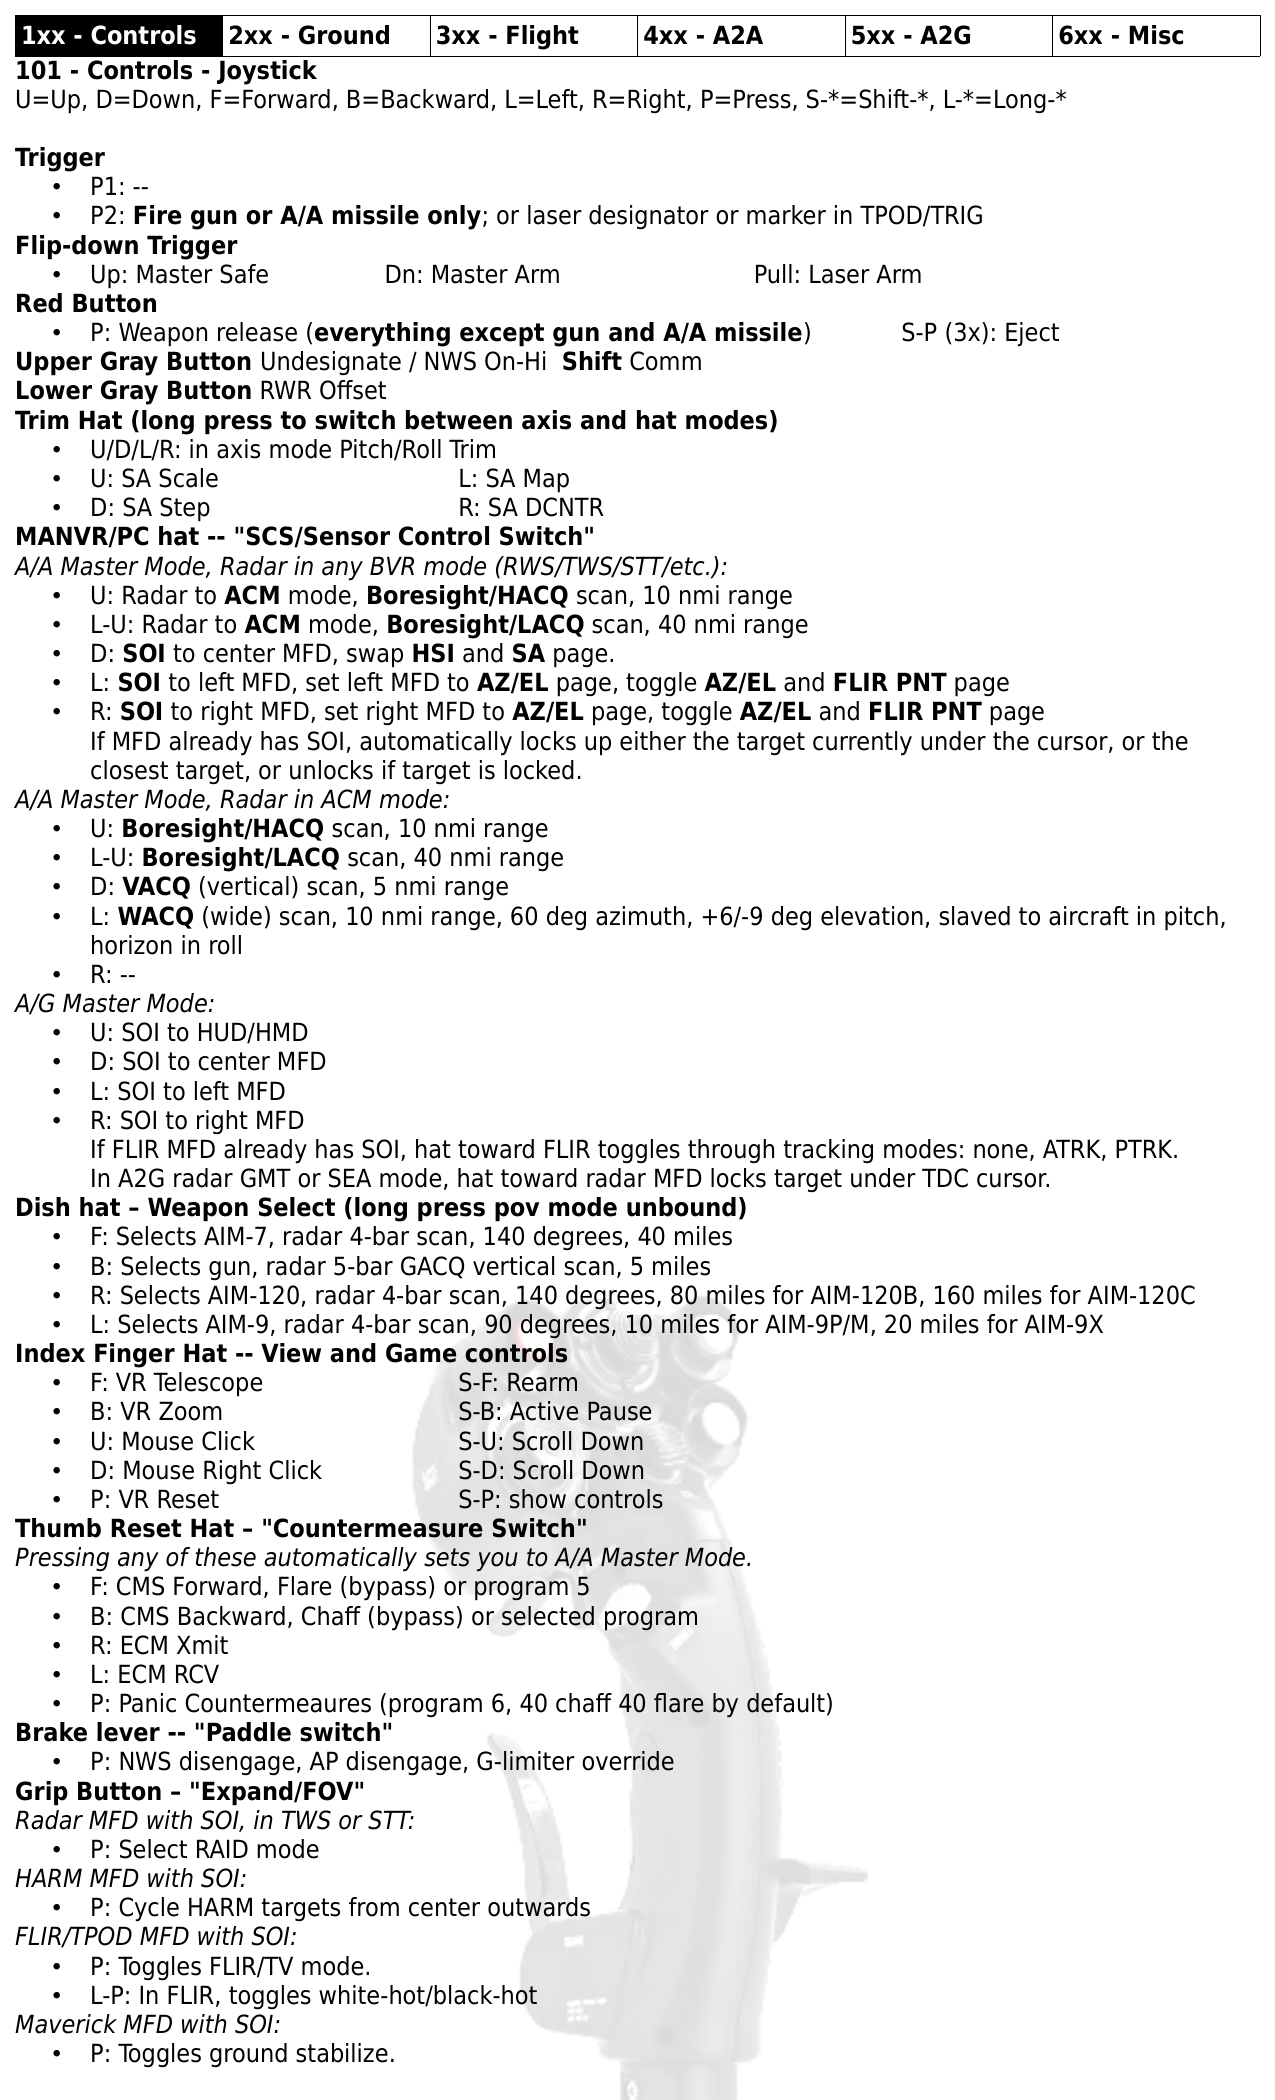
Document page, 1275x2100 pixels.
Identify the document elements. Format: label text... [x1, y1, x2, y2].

list L: SOI to left MFD, set left MFD to AZ/EL page, toggle AZ/EL and FLIR PNT page [52, 668, 1260, 697]
list B: VR Zoom S-B: Active Pause [52, 1397, 388, 1427]
text Flip-down Trigger [15, 231, 1260, 260]
list P: Toggles ground stabilize. [887, 2039, 1260, 2068]
text Maverick MFD with SOI: [15, 2010, 388, 2039]
list R: -- [52, 960, 1260, 989]
list U: Boresight/HACQ scan, 10 nmi range [52, 814, 1260, 843]
text Grip Button – "Expand/FOV" [15, 1777, 388, 1806]
list L: Selects AIM-9, radar 4-bar scan, 90 degrees, 10 miles for AIM-9P/M, 20 miles for AIM-9X [52, 1310, 388, 1339]
list L-P: In FLIR, toggles white-hot/black-hot [52, 1981, 388, 2010]
list B: CMS Backward, Chaff (bypass) or selected program [52, 1602, 388, 1631]
text [887, 1922, 1260, 1952]
text Index Finger Hat -- View and Game controls [887, 1339, 1260, 1368]
list F: VR Telescope S-F: Rearm [887, 1368, 1260, 1397]
text [887, 1864, 1260, 1893]
list P2: Fire gun or A/A missile only; or laser designator or marker in TPOD/TRIG [52, 202, 1260, 231]
list L: ECM RCV [52, 1660, 388, 1689]
text Brake lever -- "Paddle switch" [15, 1718, 388, 1747]
list P: Toggles ground stabilize. [52, 2039, 388, 2068]
text U=Up, D=Down, F=Forward, B=Backward, L=Left, R=Right, P=Press, S-*=Shift-*, L-*=Long-* [15, 85, 1260, 114]
text 101 - Controls - Joystick [15, 57, 1260, 85]
list P: Weapon release (everything except gun and A/A missile) S-P (3x): Eject [52, 318, 1260, 347]
text Pressing any of these automatically sets you to A/A Master Mode. [887, 1543, 1260, 1572]
list P1: -- [52, 172, 1260, 202]
list P: Toggles FLIR/TV mode. [52, 1952, 388, 1981]
list U: Mouse Click S-U: Scroll Down [887, 1427, 1260, 1456]
text Dish hat – Weapon Select (long press pov mode unbound) [15, 1193, 1260, 1222]
list L: WACQ (wide) scan, 10 nmi range, 60 deg azimuth, +6/-9 deg elevation, slaved to aircraft in pitch, horizon in roll [52, 902, 1260, 960]
list L-U: Radar to ACM mode, Boresight/LACQ scan, 40 nmi range [52, 610, 1260, 639]
list U: SOI to HUD/HMD [52, 1018, 1260, 1047]
list D: Mouse Right Click S-D: Scroll Down [52, 1456, 388, 1485]
text MANVR/PC hat -- "SCS/Sensor Control Switch" [15, 522, 1260, 552]
list P: NWS disengage, AP disengage, G-limiter override [52, 1747, 388, 1777]
text Thumb Reset Hat – "Countermeasure Switch" [15, 1514, 388, 1543]
list [887, 1835, 1260, 1864]
list U: Radar to ACM mode, Boresight/HACQ scan, 10 nmi range [52, 581, 1260, 610]
text Trim Hat (long press to switch between axis and hat modes) [15, 406, 1260, 435]
list F: VR Telescope S-F: Rearm [52, 1368, 388, 1397]
text Thumb Reset Hat – "Countermeasure Switch" [887, 1514, 1260, 1543]
table_header 5xx - A2G [846, 16, 1052, 56]
list F: CMS Forward, Flare (bypass) or program 5 [887, 1572, 1260, 1602]
list R: SOI to right MFD, set right MFD to AZ/EL page, toggle AZ/EL and FLIR PNT page [52, 697, 1260, 727]
list L-U: Boresight/LACQ scan, 40 nmi range [52, 843, 1260, 872]
text Trigger [15, 143, 1260, 172]
list L: SOI to left MFD [52, 1077, 1260, 1106]
list If FLIR MFD already has SOI, hat toward FLIR toggles through tracking modes: none, ATRK, PTRK. [52, 1135, 1260, 1164]
list [887, 1631, 1260, 1660]
list F: CMS Forward, Flare (bypass) or program 5 [52, 1572, 388, 1602]
list B: VR Zoom S-B: Active Pause [887, 1397, 1260, 1427]
list D: Mouse Right Click S-D: Scroll Down [887, 1456, 1260, 1485]
list P: NWS disengage, AP disengage, G-limiter override [887, 1747, 1260, 1777]
text Lower Gray Button RWR Offset [15, 377, 1260, 406]
text Red Button [15, 289, 1260, 318]
text [887, 1777, 1260, 1806]
text Brake lever -- "Paddle switch" [887, 1718, 1260, 1747]
list In A2G radar GMT or SEA mode, hat toward radar MFD locks target under TDC cursor. [52, 1164, 1260, 1193]
table_header 2xx - Ground [223, 16, 430, 56]
list P: Cycle HARM targets from center outwards [887, 1893, 1260, 1922]
text FLIR/TPOD MFD with SOI: [15, 1922, 388, 1952]
list P: VR Reset S-P: show controls [52, 1485, 388, 1514]
list U/D/L/R: in axis mode Pitch/Roll Trim [52, 435, 1260, 464]
list B: CMS Backward, Chaff (bypass) or selected program [887, 1602, 1260, 1631]
text Index Finger Hat -- View and Game controls [15, 1339, 388, 1368]
text HARM MFD with SOI: [15, 1864, 388, 1893]
text A/G Master Mode: [15, 989, 1260, 1018]
list D: SOI to center MFD, swap HSI and SA page. [52, 639, 1260, 668]
text Pressing any of these automatically sets you to A/A Master Mode. [15, 1543, 388, 1572]
table_header 4xx - A2A [638, 16, 845, 56]
text A/A Master Mode, Radar in any BVR mode (RWS/TWS/STT/etc.): [15, 552, 1260, 581]
list [887, 1660, 1260, 1689]
list P: Panic Countermeaures (program 6, 40 chaff 40 flare by default) [52, 1689, 388, 1718]
list B: Selects gun, radar 5-bar GACQ vertical scan, 5 miles [52, 1252, 1260, 1281]
list P: Select RAID mode [52, 1835, 388, 1864]
list L-P: In FLIR, toggles white-hot/black-hot [887, 1981, 1260, 2010]
list F: Selects AIM-7, radar 4-bar scan, 140 degrees, 40 miles [52, 1222, 1260, 1252]
list U: Mouse Click S-U: Scroll Down [52, 1427, 388, 1456]
list P: Panic Countermeaures (program 6, 40 chaff 40 flare by default) [887, 1689, 1260, 1718]
text Upper Gray Button Undesignate / NWS On-Hi Shift Comm [15, 347, 1260, 377]
table_header 3xx - Flight [431, 16, 637, 56]
list D: VACQ (vertical) scan, 5 nmi range [52, 872, 1260, 902]
list If MFD already has SOI, automatically locks up either the target currently under the cursor, or the closest target, or unlocks if target is locked. [52, 727, 1260, 785]
list Up: Master Safe Dn: Master Arm Pull: Laser Arm [52, 260, 1260, 289]
list U: SA Scale L: SA Map [52, 464, 1260, 493]
list R: ECM Xmit [52, 1631, 388, 1660]
list P: VR Reset S-P: show controls [887, 1485, 1260, 1514]
text A/A Master Mode, Radar in ACM mode: [15, 785, 1260, 814]
list R: Selects AIM-120, radar 4-bar scan, 140 degrees, 80 miles for AIM-120B, 160 miles for AIM-120C [52, 1281, 388, 1310]
list R: Selects AIM-120, radar 4-bar scan, 140 degrees, 80 miles for AIM-120B, 160 miles for AIM-120C [887, 1281, 1260, 1310]
list D: SOI to center MFD [52, 1047, 1260, 1077]
text Radar MFD with SOI, in TWS or STT: [887, 1806, 1260, 1835]
table_header 1xx - Controls [16, 16, 222, 56]
text Radar MFD with SOI, in TWS or STT: [15, 1806, 388, 1835]
list [887, 1952, 1260, 1981]
list P: Cycle HARM targets from center outwards [52, 1893, 388, 1922]
text [887, 2010, 1260, 2039]
list D: SA Step R: SA DCNTR [52, 493, 1260, 522]
list R: SOI to right MFD [52, 1106, 1260, 1135]
table_header 6xx - Misc [1053, 16, 1260, 56]
list L: Selects AIM-9, radar 4-bar scan, 90 degrees, 10 miles for AIM-9P/M, 20 miles for AIM-9X [887, 1310, 1260, 1339]
